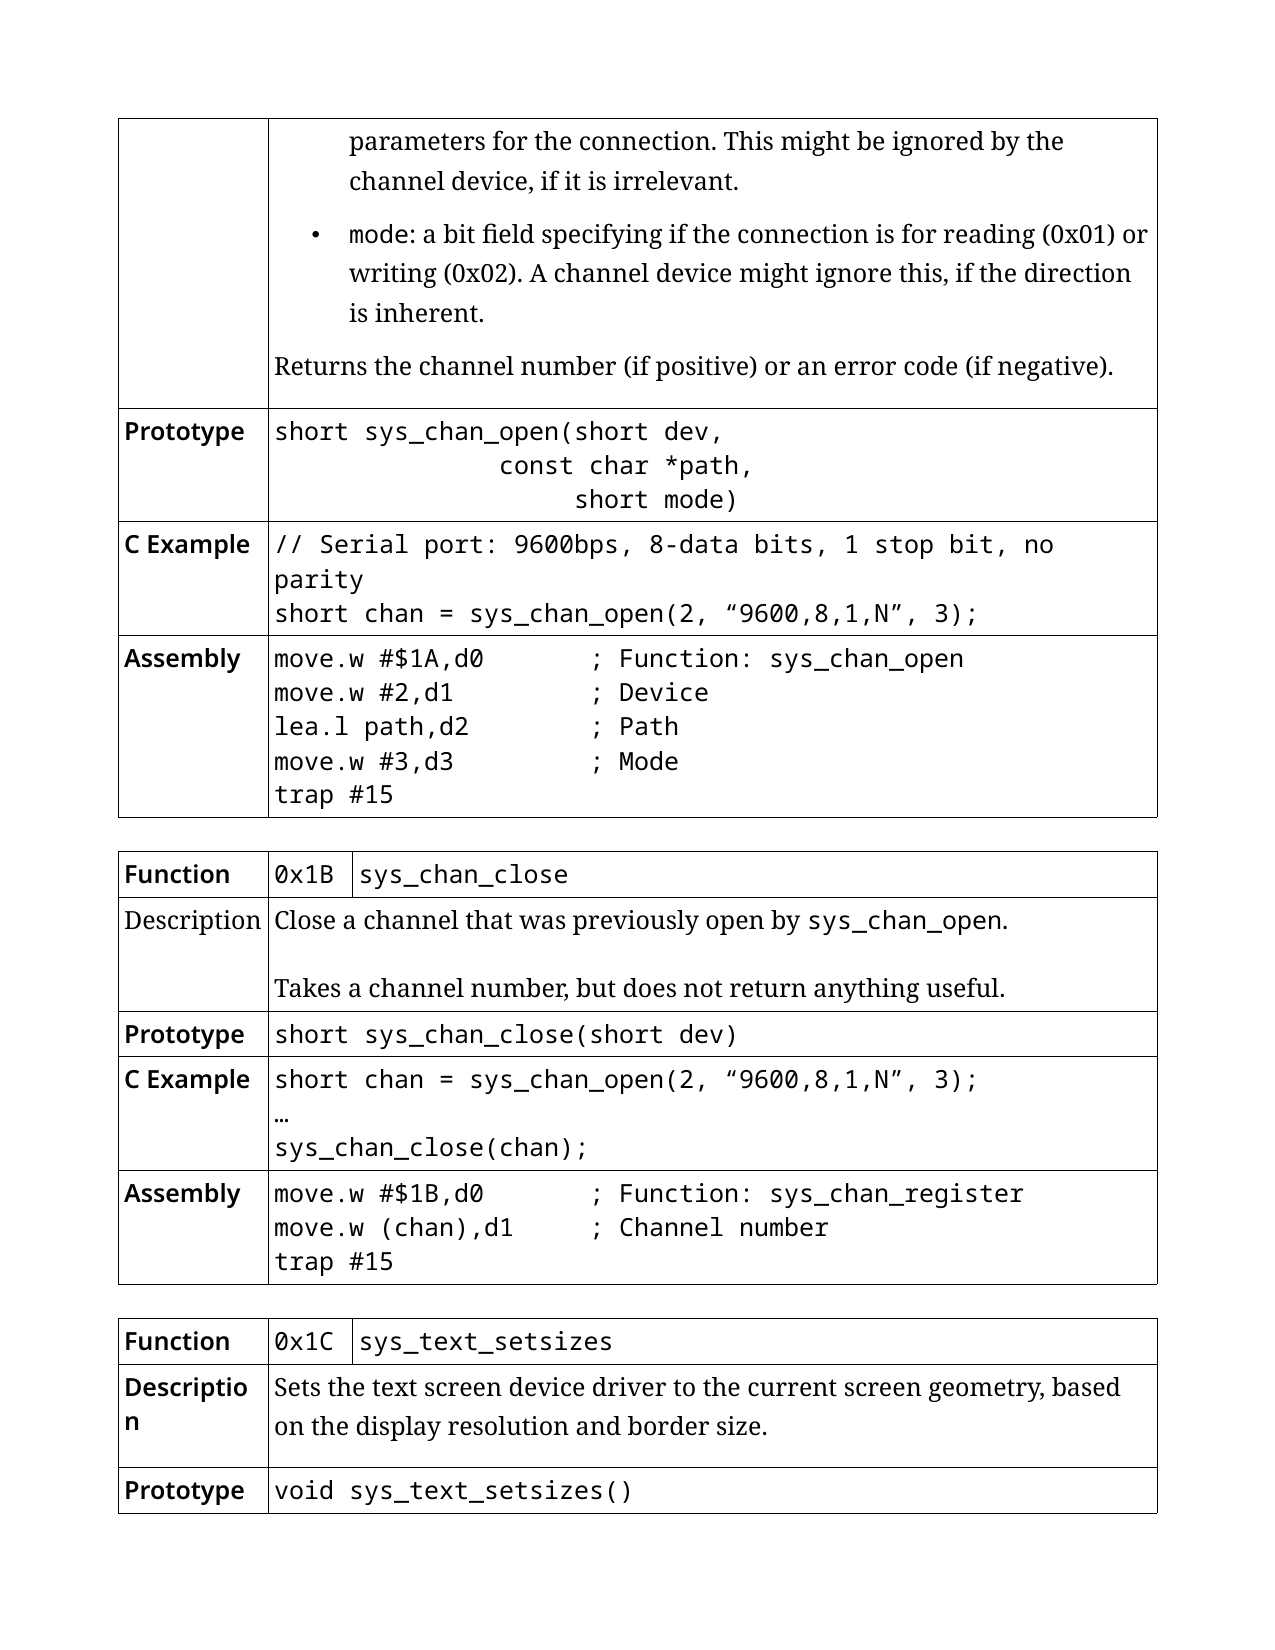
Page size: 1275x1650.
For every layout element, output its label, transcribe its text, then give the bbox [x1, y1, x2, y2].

table_cell short sys_chan_close(short dev) [269, 1012, 1157, 1056]
table_cell C Example [119, 522, 268, 635]
table_cell parameters for the connection. This might be ignored by the channel device, if it is irrelevant. mode: a bit field specifying if the connection is for reading (0x01) or writing (0x02). A channel device might ignore this, if the direction is inherent. Returns the channel number (if positive) or an error code (if negative). [269, 119, 1157, 408]
table_cell move.w #$1A,d0 ; Function: sys_chan_open move.w #2,d1 ; Device lea.l path,d2 ; Path move.w #3,d3 ; Mode trap #15 [269, 636, 1157, 817]
table_cell [119, 119, 268, 408]
table_header 0x1B [269, 852, 352, 897]
table_cell move.w #$1B,d0 ; Function: sys_chan_register move.w (chan),d1 ; Channel number trap #15 [269, 1171, 1157, 1284]
table_cell Prototype [119, 1012, 268, 1056]
table_header sys_text_setsizes [353, 1319, 1157, 1363]
table_cell Description [119, 1365, 268, 1467]
table_cell Close a channel that was previously open by sys_chan_open. Takes a channel number, but does not return anything useful. [269, 898, 1157, 1011]
table_cell Sets the text screen device driver to the current screen geometry, based on the display resolution and border size. [269, 1365, 1157, 1467]
table_header Function [119, 1319, 268, 1363]
table_cell // Serial port: 9600bps, 8-data bits, 1 stop bit, no parity short chan = sys_chan_open(2, “9600,8,1,N”, 3); [269, 522, 1157, 635]
table_header sys_chan_close [353, 852, 1157, 897]
table_cell short sys_chan_open(short dev, const char *path, short mode) [269, 409, 1157, 521]
table_cell Prototype [119, 409, 268, 521]
table_header 0x1C [269, 1319, 352, 1363]
table_cell Assembly [119, 636, 268, 817]
table_cell short chan = sys_chan_open(2, “9600,8,1,N”, 3); … sys_chan_close(chan); [269, 1057, 1157, 1170]
table_cell Description [119, 898, 268, 1011]
table_cell C Example [119, 1057, 268, 1170]
table_cell Prototype [119, 1468, 268, 1513]
table_cell void sys_text_setsizes() [269, 1468, 1157, 1513]
table_cell Assembly [119, 1171, 268, 1284]
table_header Function [119, 852, 268, 897]
